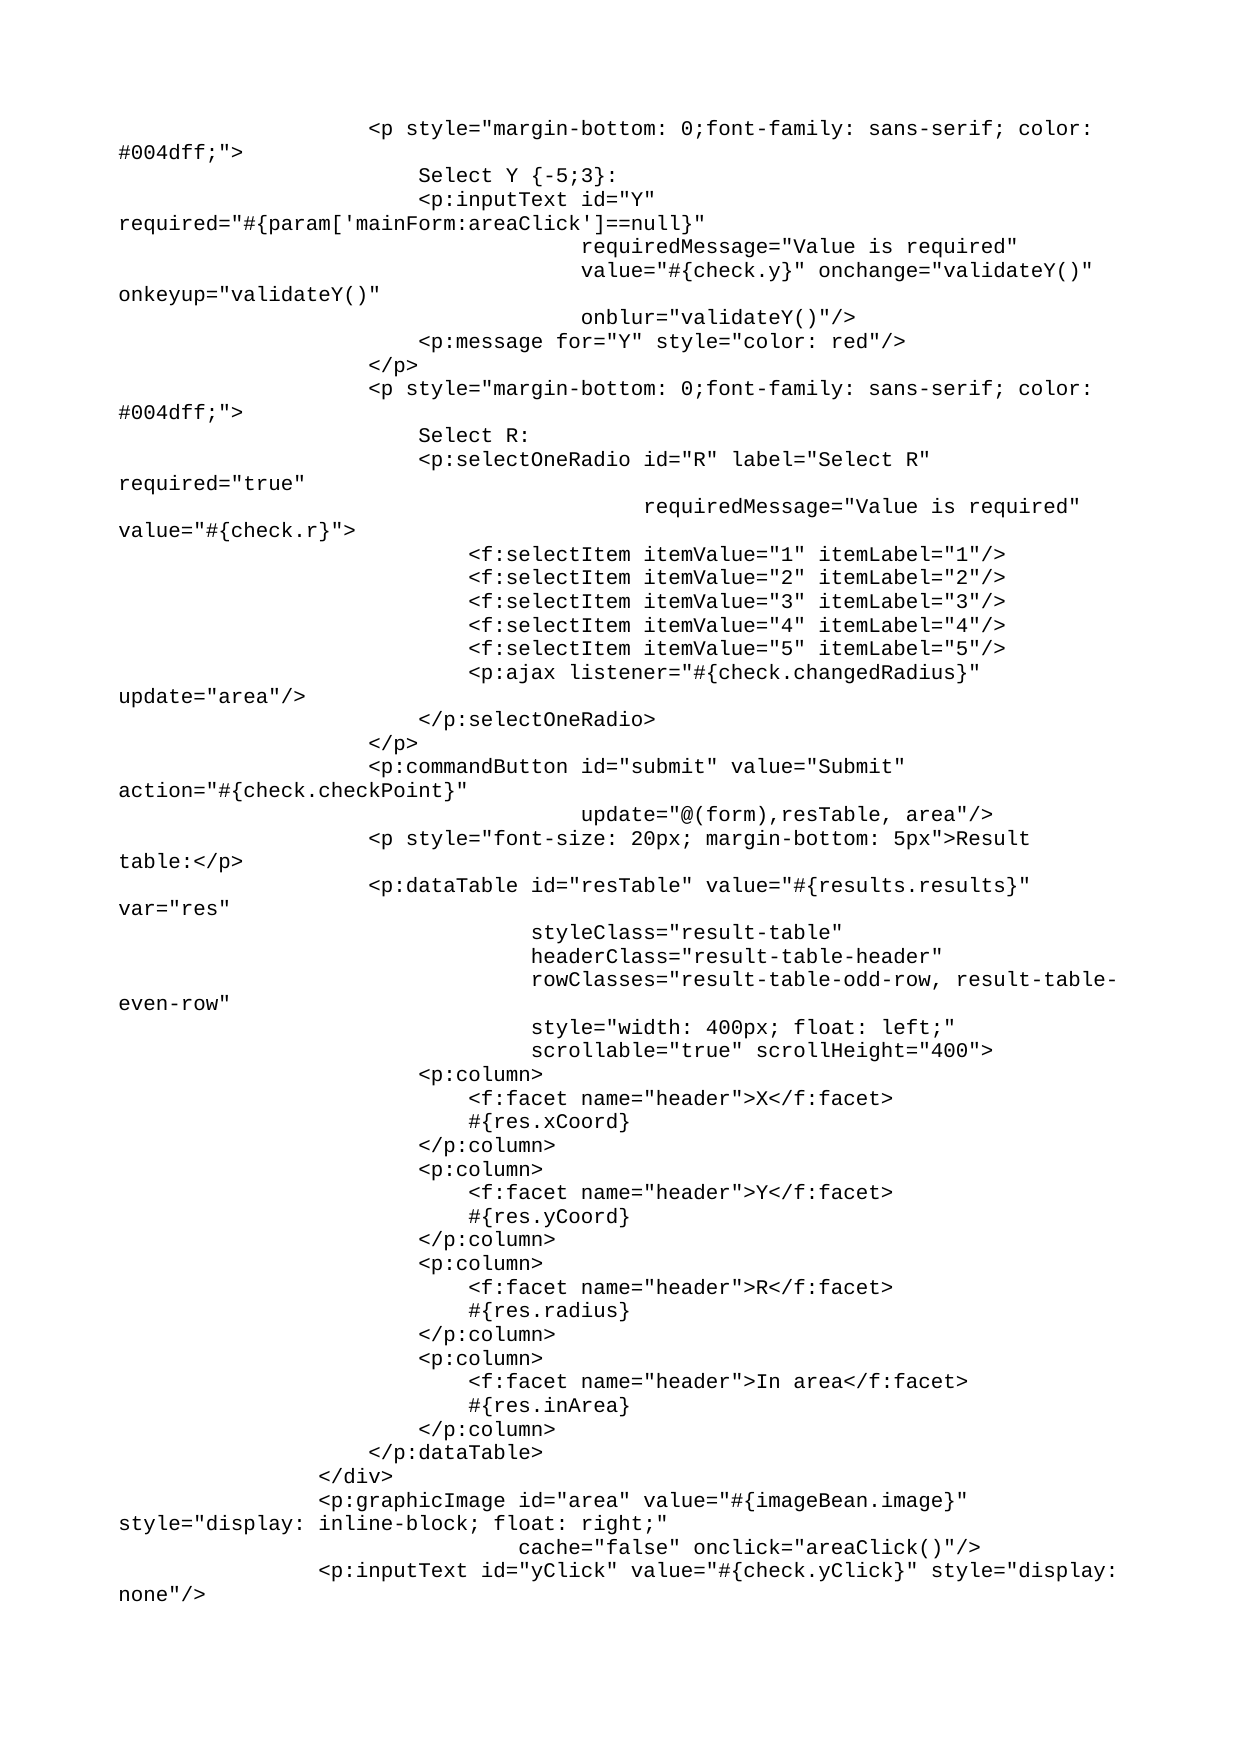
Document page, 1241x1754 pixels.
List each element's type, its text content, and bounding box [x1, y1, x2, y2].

text requiredMessage="Value is required" value="#{check.r}"> [118, 496, 1122, 544]
text <p style="margin-bottom: 0;font-family: sans-serif; color: #004dff;"> [118, 378, 1122, 426]
text </p:column> [118, 1229, 1122, 1253]
text <f:facet name="header">R</f:facet> [118, 1277, 1122, 1300]
text </div> [118, 1466, 1122, 1489]
text Select R: [118, 426, 1122, 449]
text </p:column> [118, 1419, 1122, 1442]
text </p:column> [118, 1324, 1122, 1348]
text styleClass="result-table" [118, 922, 1122, 946]
text </p> [118, 354, 1122, 378]
text requiredMessage="Value is required" [118, 236, 1122, 260]
text <p:column> [118, 1064, 1122, 1088]
text <p:inputText id="yClick" value="#{check.yClick}" style="display: none"/> [118, 1561, 1122, 1608]
text <p style="font-size: 20px; margin-bottom: 5px">Result table:</p> [118, 827, 1122, 875]
text <p:column> [118, 1348, 1122, 1371]
text #{res.xCoord} [118, 1111, 1122, 1135]
text onblur="validateY()"/> [118, 307, 1122, 331]
text </p:column> [118, 1135, 1122, 1158]
text <f:selectItem itemValue="1" itemLabel="1"/> [118, 544, 1122, 567]
text scrollable="true" scrollHeight="400"> [118, 1040, 1122, 1064]
text rowClasses="result-table-odd-row, result-table-even-row" [118, 969, 1122, 1017]
text <p:column> [118, 1158, 1122, 1182]
text <p:graphicImage id="area" value="#{imageBean.image}" style="display: inline-block; float: right;" [118, 1489, 1122, 1537]
text headerClass="result-table-header" [118, 946, 1122, 969]
text #{res.inArea} [118, 1395, 1122, 1419]
text <p:dataTable id="resTable" value="#{results.results}" var="res" [118, 875, 1122, 922]
text </p> [118, 733, 1122, 757]
text <p:inputText id="Y" required="#{param['mainForm:areaClick']==null}" [118, 189, 1122, 236]
text </p:dataTable> [118, 1442, 1122, 1466]
text <f:selectItem itemValue="2" itemLabel="2"/> [118, 567, 1122, 591]
text #{res.radius} [118, 1300, 1122, 1324]
text #{res.yCoord} [118, 1206, 1122, 1229]
text <p style="margin-bottom: 0;font-family: sans-serif; color: #004dff;"> [118, 118, 1122, 165]
text <p:commandButton id="submit" value="Submit" action="#{check.checkPoint}" [118, 757, 1122, 804]
text <f:selectItem itemValue="4" itemLabel="4"/> [118, 615, 1122, 638]
text style="width: 400px; float: left;" [118, 1017, 1122, 1040]
text <p:ajax listener="#{check.changedRadius}" update="area"/> [118, 662, 1122, 709]
text cache="false" onclick="areaClick()"/> [118, 1537, 1122, 1561]
text <f:selectItem itemValue="5" itemLabel="5"/> [118, 638, 1122, 662]
text <f:selectItem itemValue="3" itemLabel="3"/> [118, 591, 1122, 615]
text update="@(form),resTable, area"/> [118, 804, 1122, 827]
text <f:facet name="header">X</f:facet> [118, 1088, 1122, 1111]
text value="#{check.y}" onchange="validateY()" onkeyup="validateY()" [118, 260, 1122, 307]
text <f:facet name="header">Y</f:facet> [118, 1182, 1122, 1206]
text <p:column> [118, 1253, 1122, 1277]
text Select Y {-5;3}: [118, 165, 1122, 189]
text <p:message for="Y" style="color: red"/> [118, 331, 1122, 354]
text <f:facet name="header">In area</f:facet> [118, 1371, 1122, 1395]
text <p:selectOneRadio id="R" label="Select R" required="true" [118, 449, 1122, 496]
text </p:selectOneRadio> [118, 709, 1122, 733]
